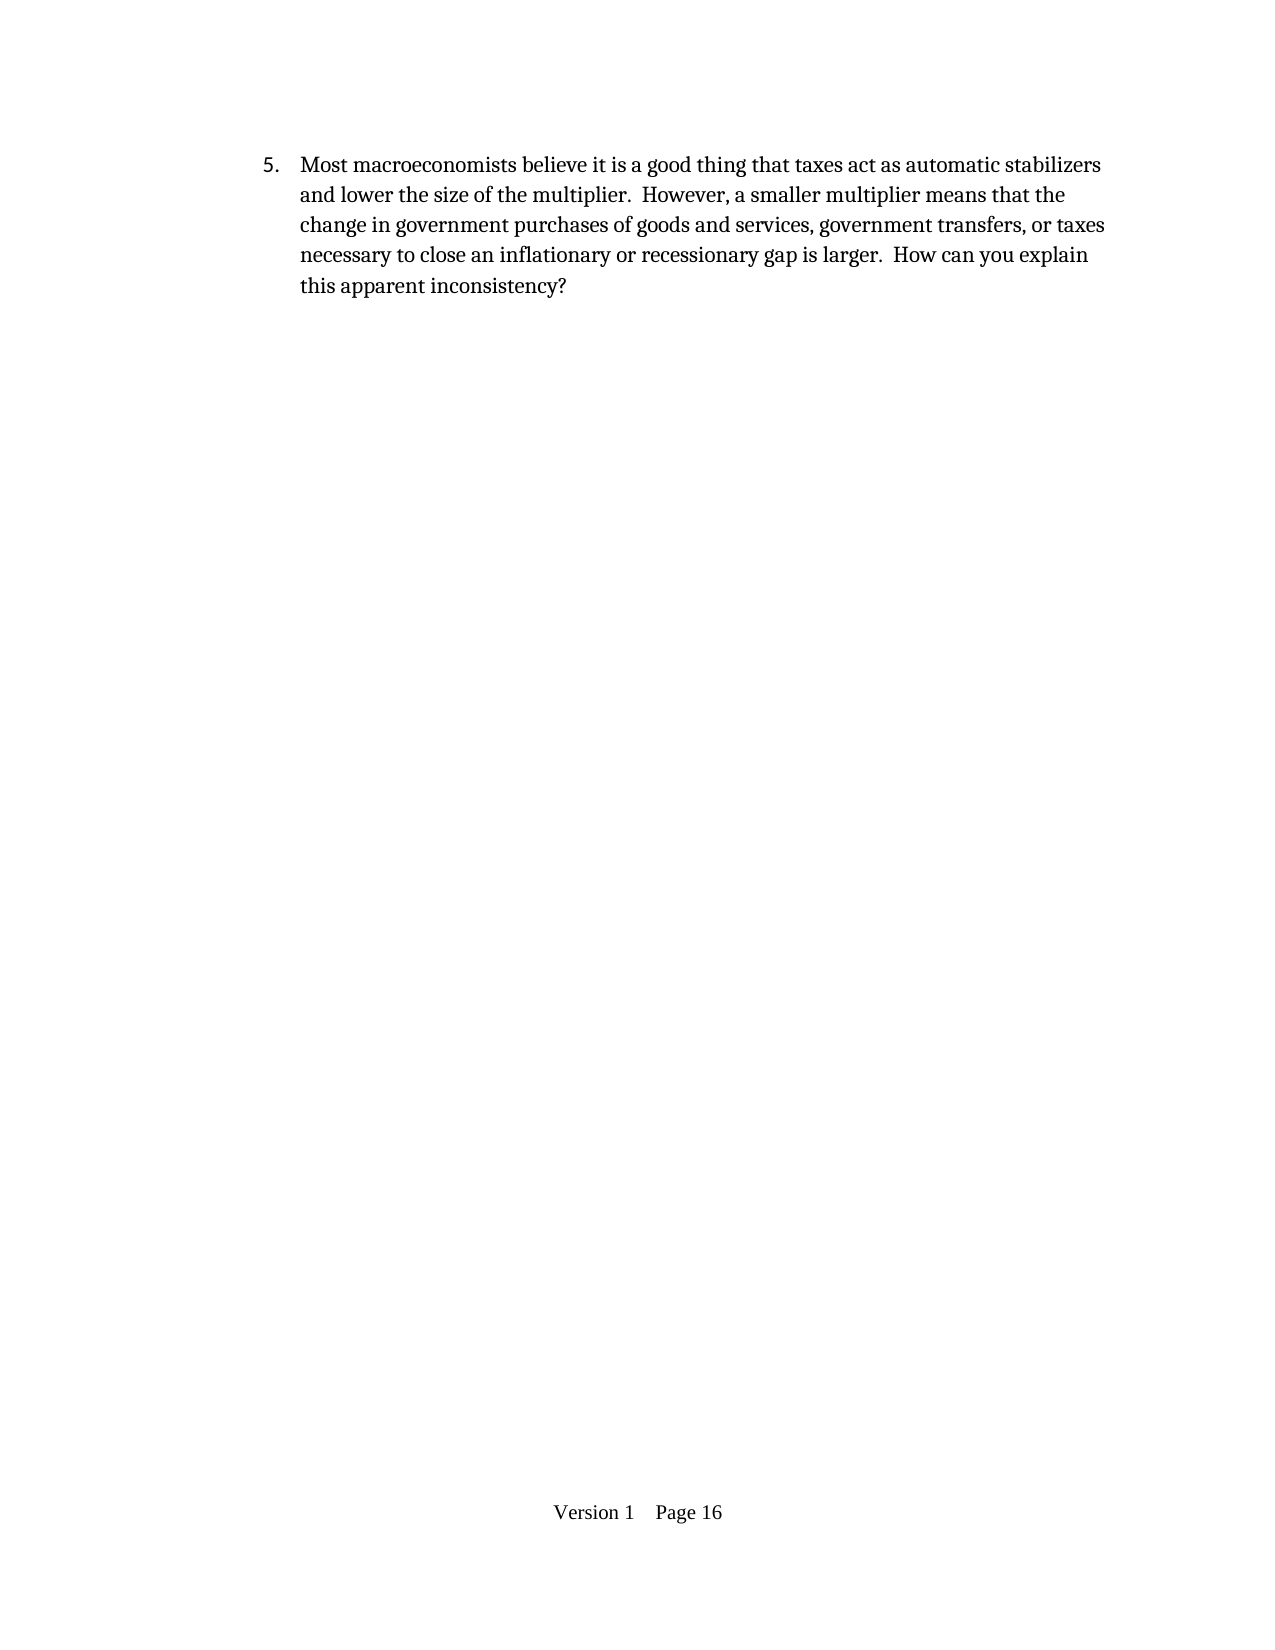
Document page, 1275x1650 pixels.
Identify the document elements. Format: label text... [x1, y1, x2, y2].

list Most macroeconomists believe it is a good thing that taxes act as automatic stabilizers and lower the size of the multiplier. However, a smaller multiplier means that the change in government purchases of goods and services, government transfers, or taxes necessary to close an inflationary or recessionary gap is larger. How can you explain this apparent inconsistency? [262, 150, 1125, 299]
